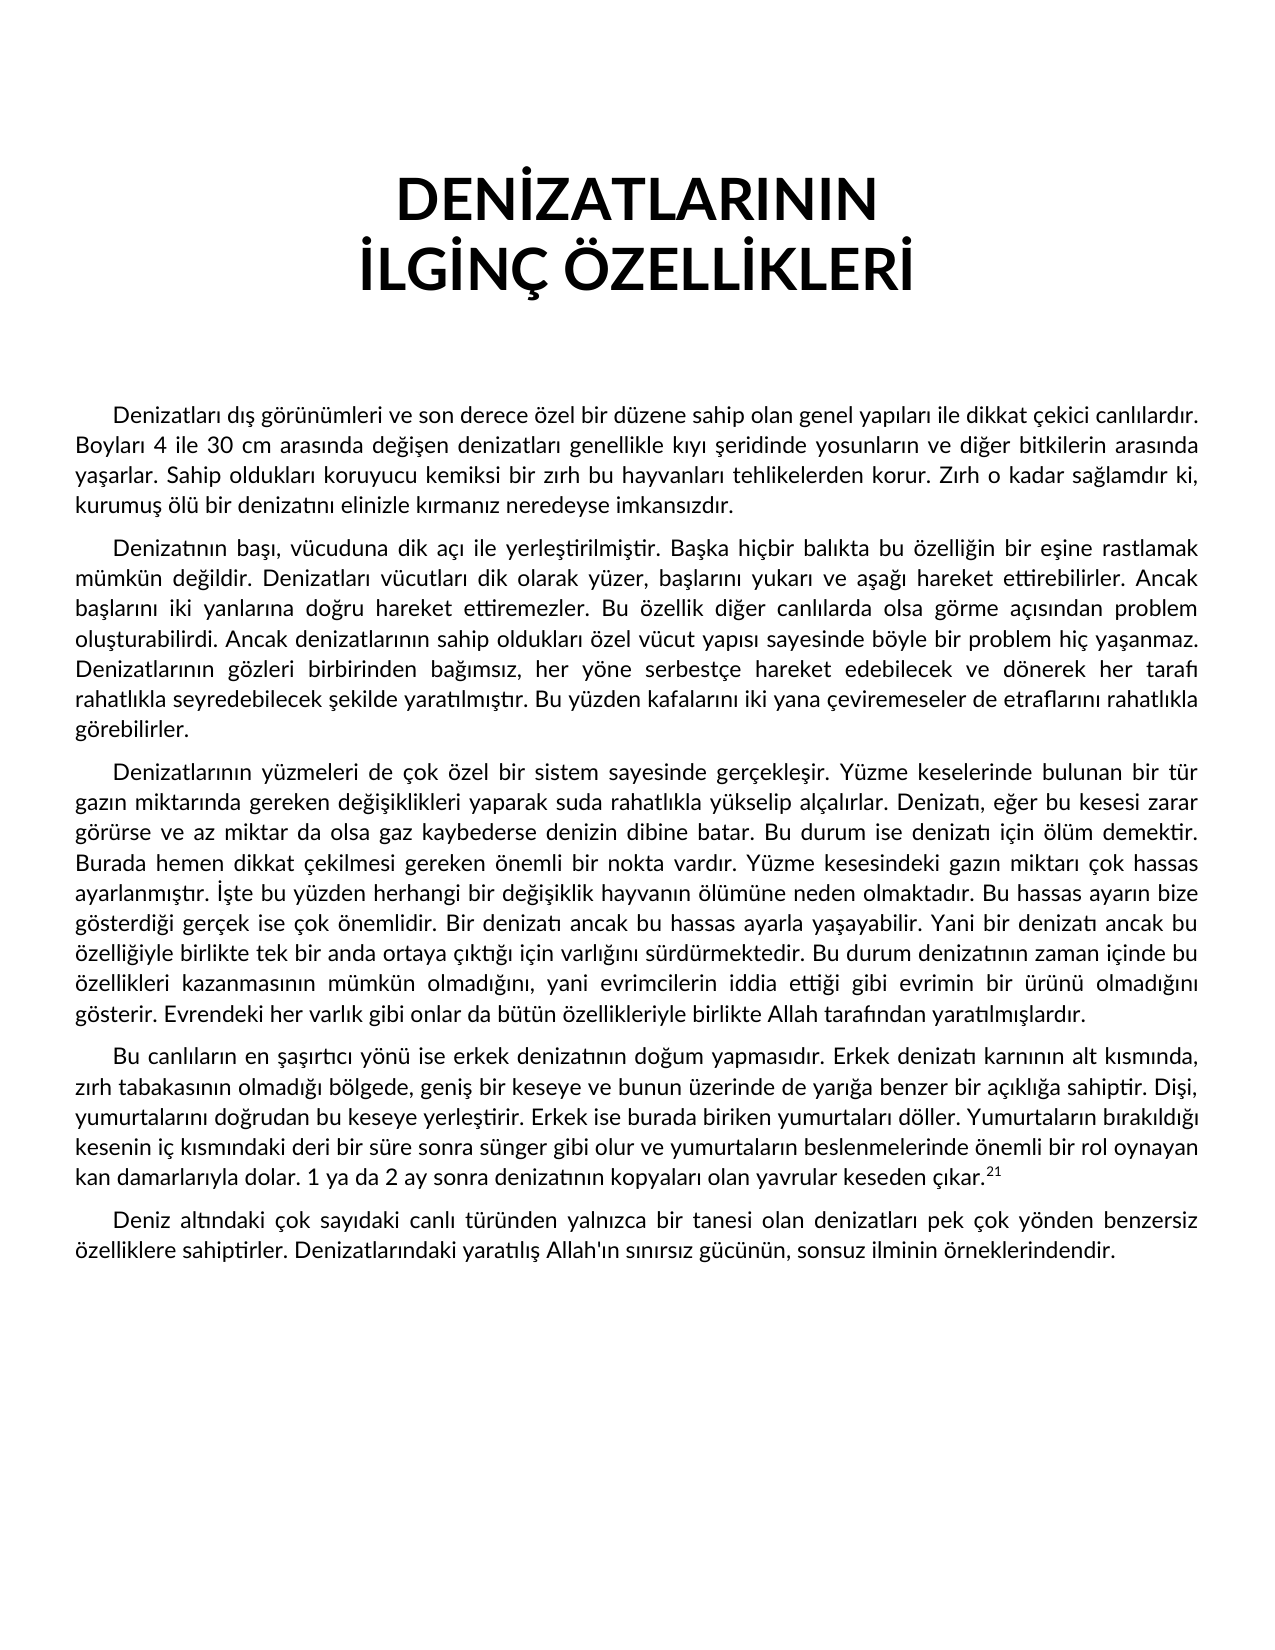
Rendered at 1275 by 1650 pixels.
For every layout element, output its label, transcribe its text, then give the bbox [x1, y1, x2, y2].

text Denizatının başı, vücuduna dik açı ile yerleştirilmiştir. Başka hiçbir balıkta bu özelliğin bir eşine rastlamak mümkün değildir. Denizatları vücutları dik olarak yüzer, başlarını yukarı ve aşağı hareket ettirebilirler. Ancak başlarını iki yanlarına doğru hareket ettiremezler. Bu özellik diğer canlılarda olsa görme açısından problem oluşturabilirdi. Ancak denizatlarının sahip oldukları özel vücut yapısı sayesinde böyle bir problem hiç yaşanmaz. Denizatlarının gözleri birbirinden bağımsız, her yöne serbestçe hareket edebilecek ve dönerek her tarafı rahatlıkla seyredebilecek şekilde yaratılmıştır. Bu yüzden kafalarını iki yana çeviremeseler de etraflarını rahatlıkla görebilirler. [75, 534, 1200, 742]
text Denizatlarının yüzmeleri de çok özel bir sistem sayesinde gerçekleşir. Yüzme keselerinde bulunan bir tür gazın miktarında gereken değişiklikleri yaparak suda rahatlıkla yükselip alçalırlar. Denizatı, eğer bu kesesi zarar görürse ve az miktar da olsa gaz kaybederse denizin dibine batar. Bu durum ise denizatı için ölüm demektir. Burada hemen dikkat çekilmesi gereken önemli bir nokta vardır. Yüzme kesesindeki gazın miktarı çok hassas ayarlanmıştır. İşte bu yüzden herhangi bir değişiklik hayvanın ölümüne neden olmaktadır. Bu hassas ayarın bize gösterdiği gerçek ise çok önemlidir. Bir denizatı ancak bu hassas ayarla yaşayabilir. Yani bir denizatı ancak bu özelliğiyle birlikte tek bir anda ortaya çıktığı için varlığını sürdürmektedir. Bu durum denizatının zaman içinde bu özellikleri kazanmasının mümkün olmadığını, yani evrimcilerin iddia ettiği gibi evrimin bir ürünü olmadığını gösterir. Evrendeki her varlık gibi onlar da bütün özellikleriyle birlikte Allah tarafından yaratılmışlardır. [75, 758, 1200, 1027]
text Denizatları dış görünümleri ve son derece özel bir düzene sahip olan genel yapıları ile dikkat çekici canlılardır. Boyları 4 ile 30 cm arasında değişen denizatları genellikle kıyı şeridinde yosunların ve diğer bitkilerin arasında yaşarlar. Sahip oldukları koruyucu kemiksi bir zırh bu hayvanları tehlikelerden korur. Zırh o kadar sağlamdır ki, kurumuş ölü bir denizatını elinizle kırmanız neredeyse imkansızdır. [75, 400, 1200, 518]
text Bu canlıların en şaşırtıcı yönü ise erkek denizatının doğum yapmasıdır. Erkek denizatı karnının alt kısmında, zırh tabakasının olmadığı bölgede, geniş bir keseye ve bunun üzerinde de yarığa benzer bir açıklığa sahiptir. Dişi, yumurtalarını doğrudan bu keseye yerleştirir. Erkek ise burada biriken yumurtaları döller. Yumurtaların bırakıldığı kesenin iç kısmındaki deri bir süre sonra sünger gibi olur ve yumurtaların beslenmelerinde önemli bir rol oynayan kan damarlarıyla dolar. 1 ya da 2 ay sonra denizatının kopyaları olan yavrular keseden çıkar.21 [75, 1042, 1200, 1190]
subtitle DENİZATLARININ İLGİNÇ ÖZELLİKLERİ [75, 162, 1200, 302]
text Deniz altındaki çok sayıdaki canlı türünden yalnızca bir tanesi olan denizatları pek çok yönden benzersiz özelliklere sahiptirler. Denizatlarındaki yaratılış Allah'ın sınırsız gücünün, sonsuz ilminin örneklerindendir. [75, 1206, 1200, 1263]
